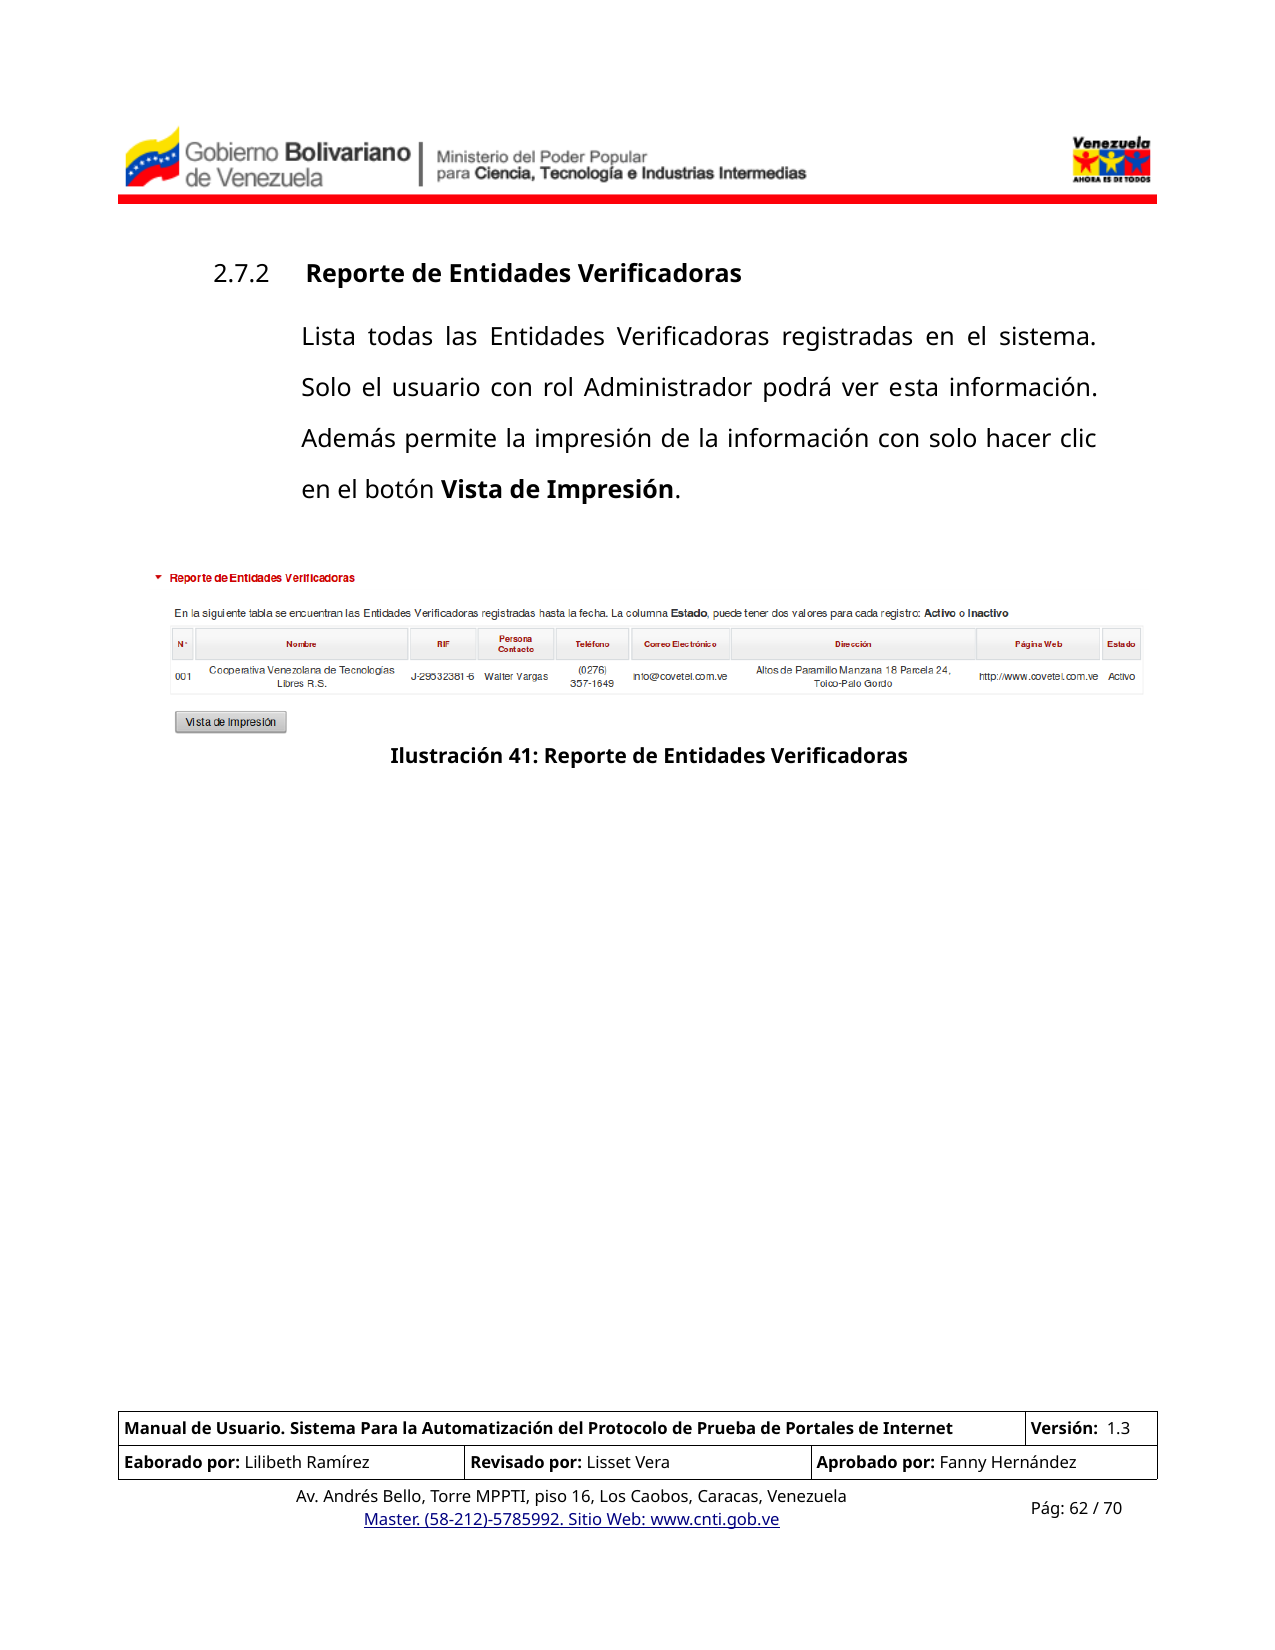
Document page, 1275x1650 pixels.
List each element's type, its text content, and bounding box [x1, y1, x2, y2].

text Ilustración 41: Reporte de Entidades Verificadoras [149, 742, 1149, 770]
text Lista todas las Entidades Verificadoras registradas en el sistema. Solo el usuario con rol Administrador podrá ver esta información. Además permite la impresión de la información con solo hacer clic en el botón Vista de Impresión. [301, 318, 1098, 505]
subtitle Reporte de Entidades Verificadoras [118, 255, 1157, 289]
picture [118, 118, 1157, 204]
picture [149, 567, 1150, 742]
